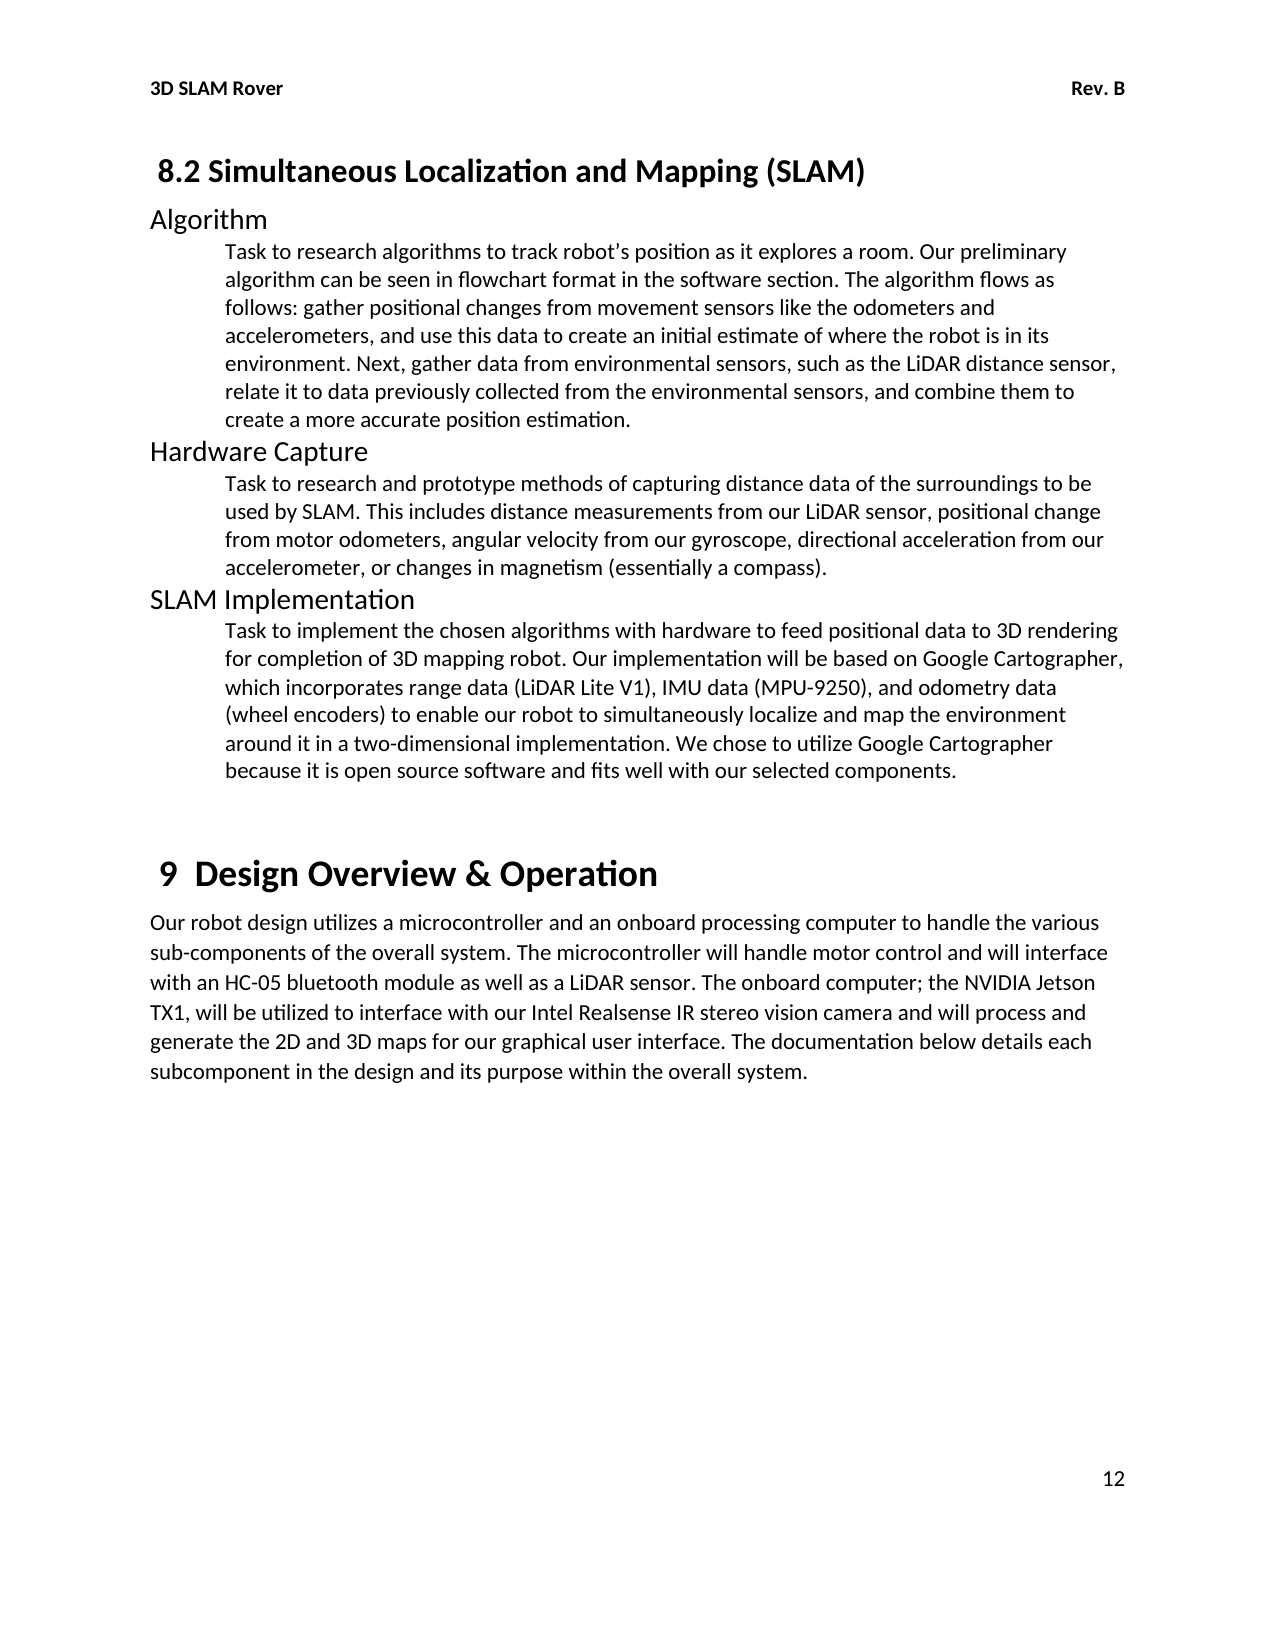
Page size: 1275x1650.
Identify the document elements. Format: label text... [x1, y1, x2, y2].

subtitle Design Overview & Operation [150, 850, 1125, 896]
subtitle Simultaneous Localization and Mapping (SLAM) [150, 150, 1125, 191]
text Task to research and prototype methods of capturing distance data of the surroundings to be used by SLAM. This includes distance measurements from our LiDAR sensor, positional change from motor odometers, angular velocity from our gyroscope, directional acceleration from our accelerometer, or changes in magnetism (essentially a compass). [225, 469, 1125, 581]
text SLAM Implementation [150, 581, 1125, 617]
text Task to implement the chosen algorithms with hardware to feed positional data to 3D rendering for completion of 3D mapping robot. Our implementation will be based on Google Cartographer, which incorporates range data (LiDAR Lite V1), IMU data (MPU-9250), and odometry data (wheel encoders) to enable our robot to simultaneously localize and map the environment around it in a two-dimensional implementation. We chose to utilize Google Cartographer because it is open source software and fits well with our selected components. [225, 617, 1125, 785]
text Hardware Capture [150, 433, 1125, 469]
text Algorithm [150, 201, 1125, 237]
text Task to research algorithms to track robot’s position as it explores a room. Our preliminary algorithm can be seen in flowchart format in the software section. The algorithm flows as follows: gather positional changes from movement sensors like the odometers and accelerometers, and use this data to create an initial estimate of where the robot is in its environment. Next, gather data from environmental sensors, such as the LiDAR distance sensor, relate it to data previously collected from the environmental sensors, and combine them to create a more accurate position estimation. [225, 237, 1125, 433]
text Our robot design utilizes a microcontroller and an onboard processing computer to handle the various sub-components of the overall system. The microcontroller will handle motor control and will interface with an HC-05 bluetooth module as well as a LiDAR sensor. The onboard computer; the NVIDIA Jetson TX1, will be utilized to interface with our Intel Realsense IR stereo vision camera and will process and generate the 2D and 3D maps for our graphical user interface. The documentation below details each subcomponent in the design and its purpose within the overall system. [150, 908, 1125, 1085]
